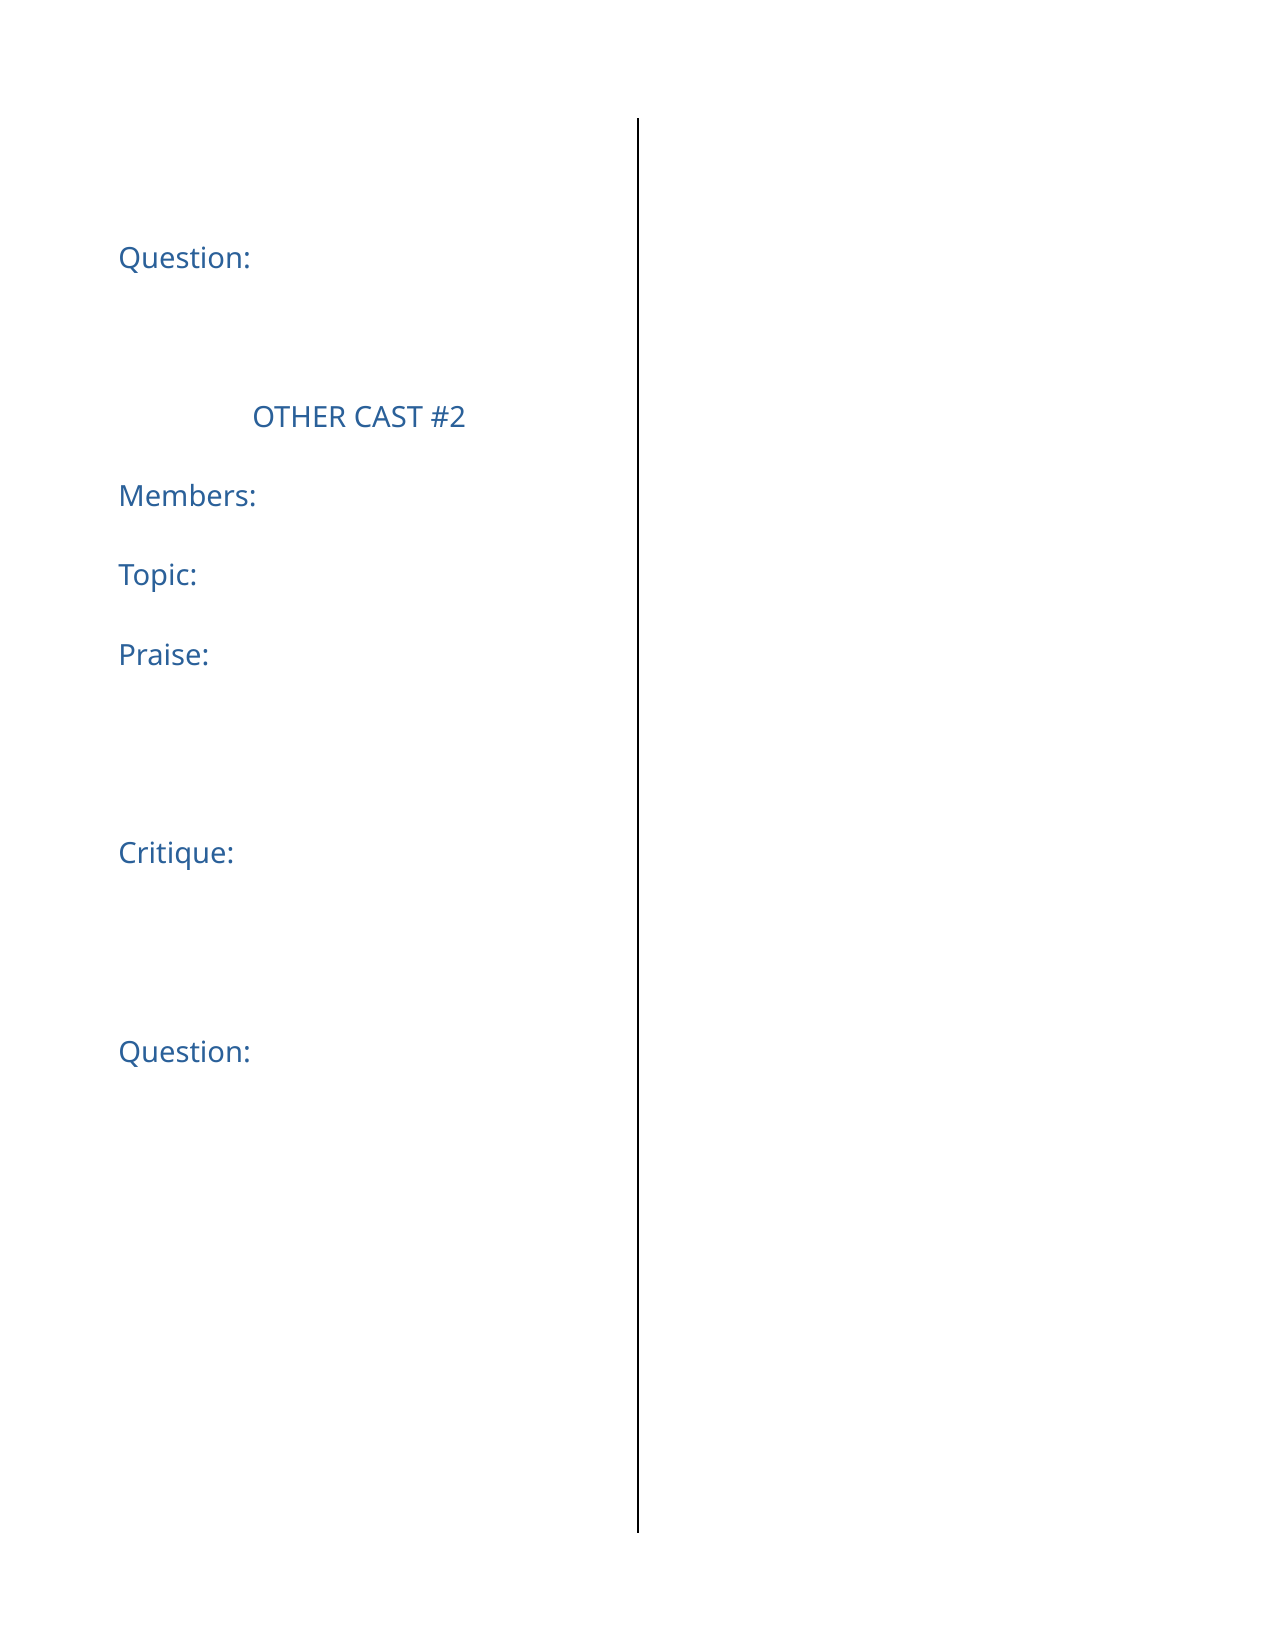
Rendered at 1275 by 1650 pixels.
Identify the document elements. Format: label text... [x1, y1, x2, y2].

text Members: [118, 475, 600, 515]
text Topic: [118, 555, 600, 594]
text OTHER CAST #2 [118, 396, 600, 436]
text Praise: [118, 634, 600, 674]
text Question: [118, 1031, 600, 1071]
text Question: [118, 237, 600, 277]
text Critique: [118, 832, 600, 872]
